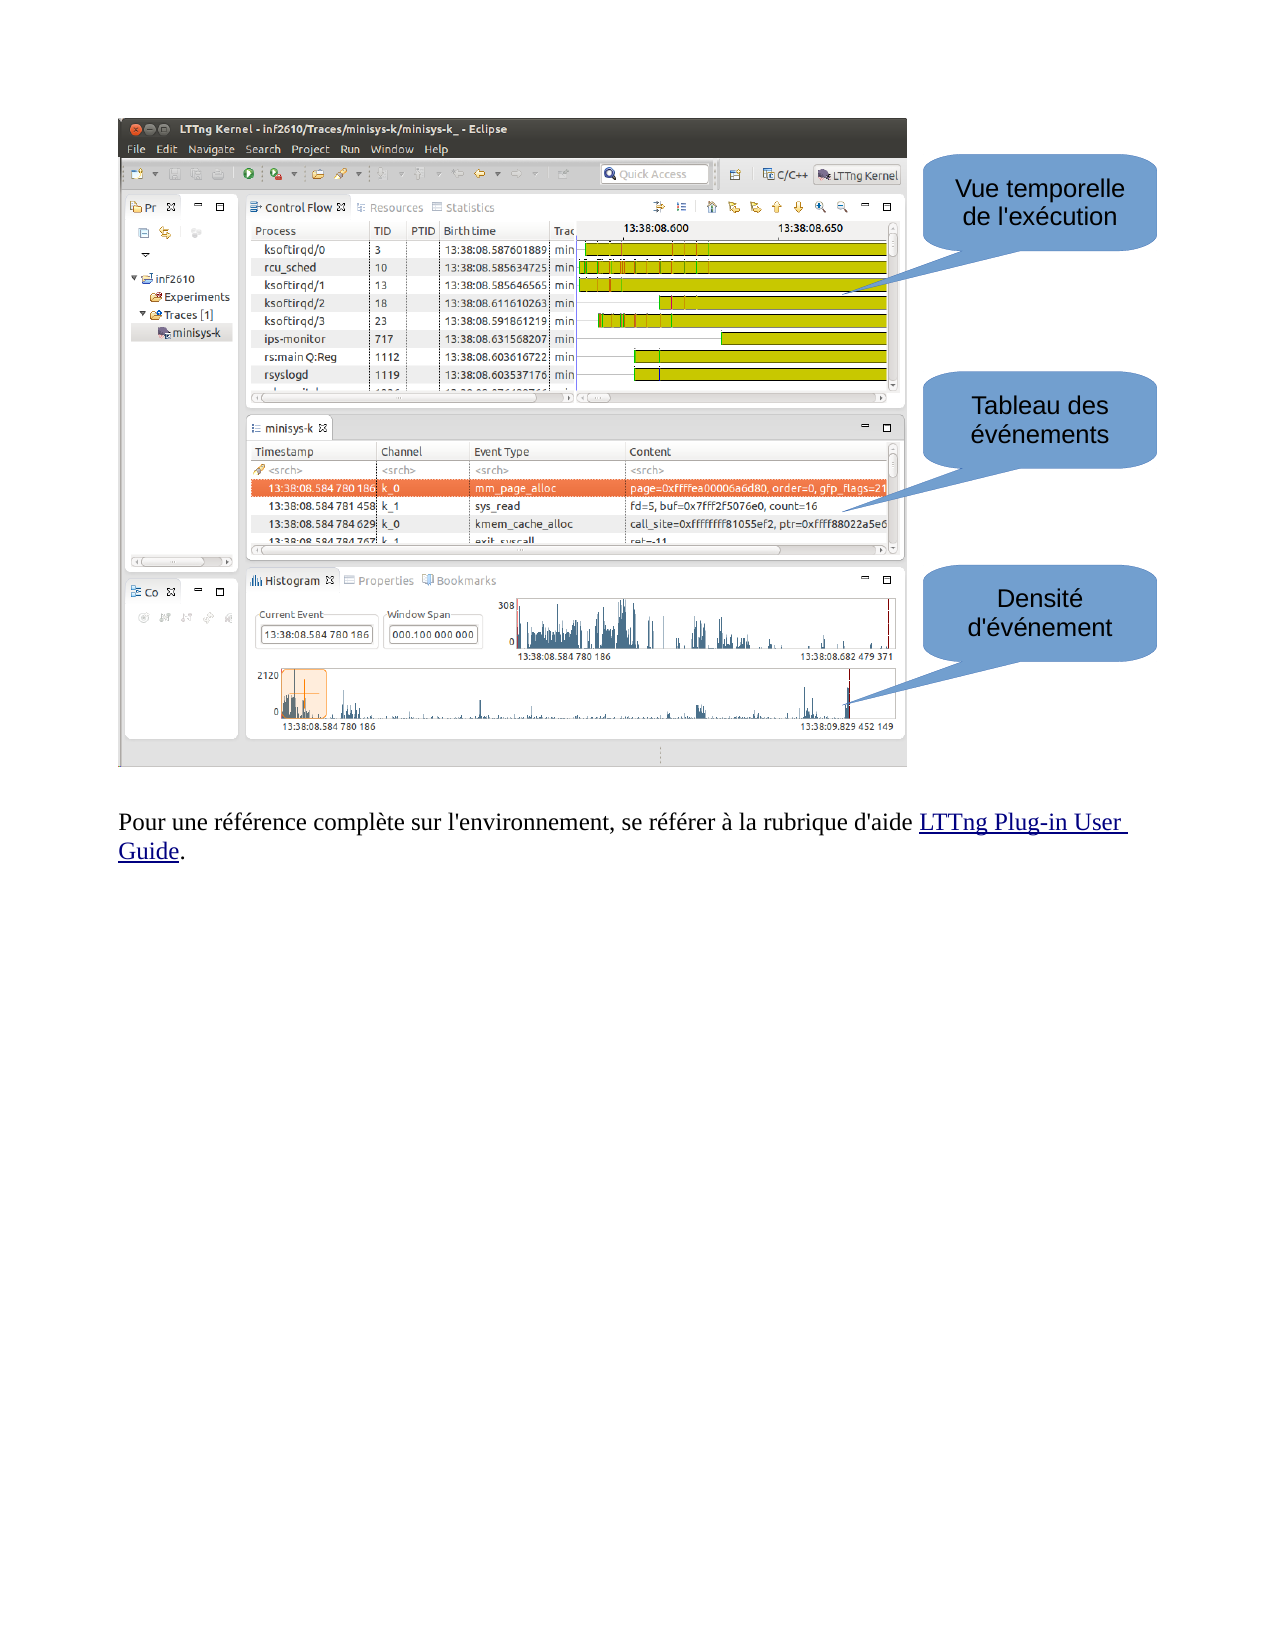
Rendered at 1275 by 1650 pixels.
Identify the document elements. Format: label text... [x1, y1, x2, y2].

text Pour une référence complète sur l'environnement, se référer à la rubrique d'aide LTTng Plug-in User Guide. [118, 807, 1157, 865]
